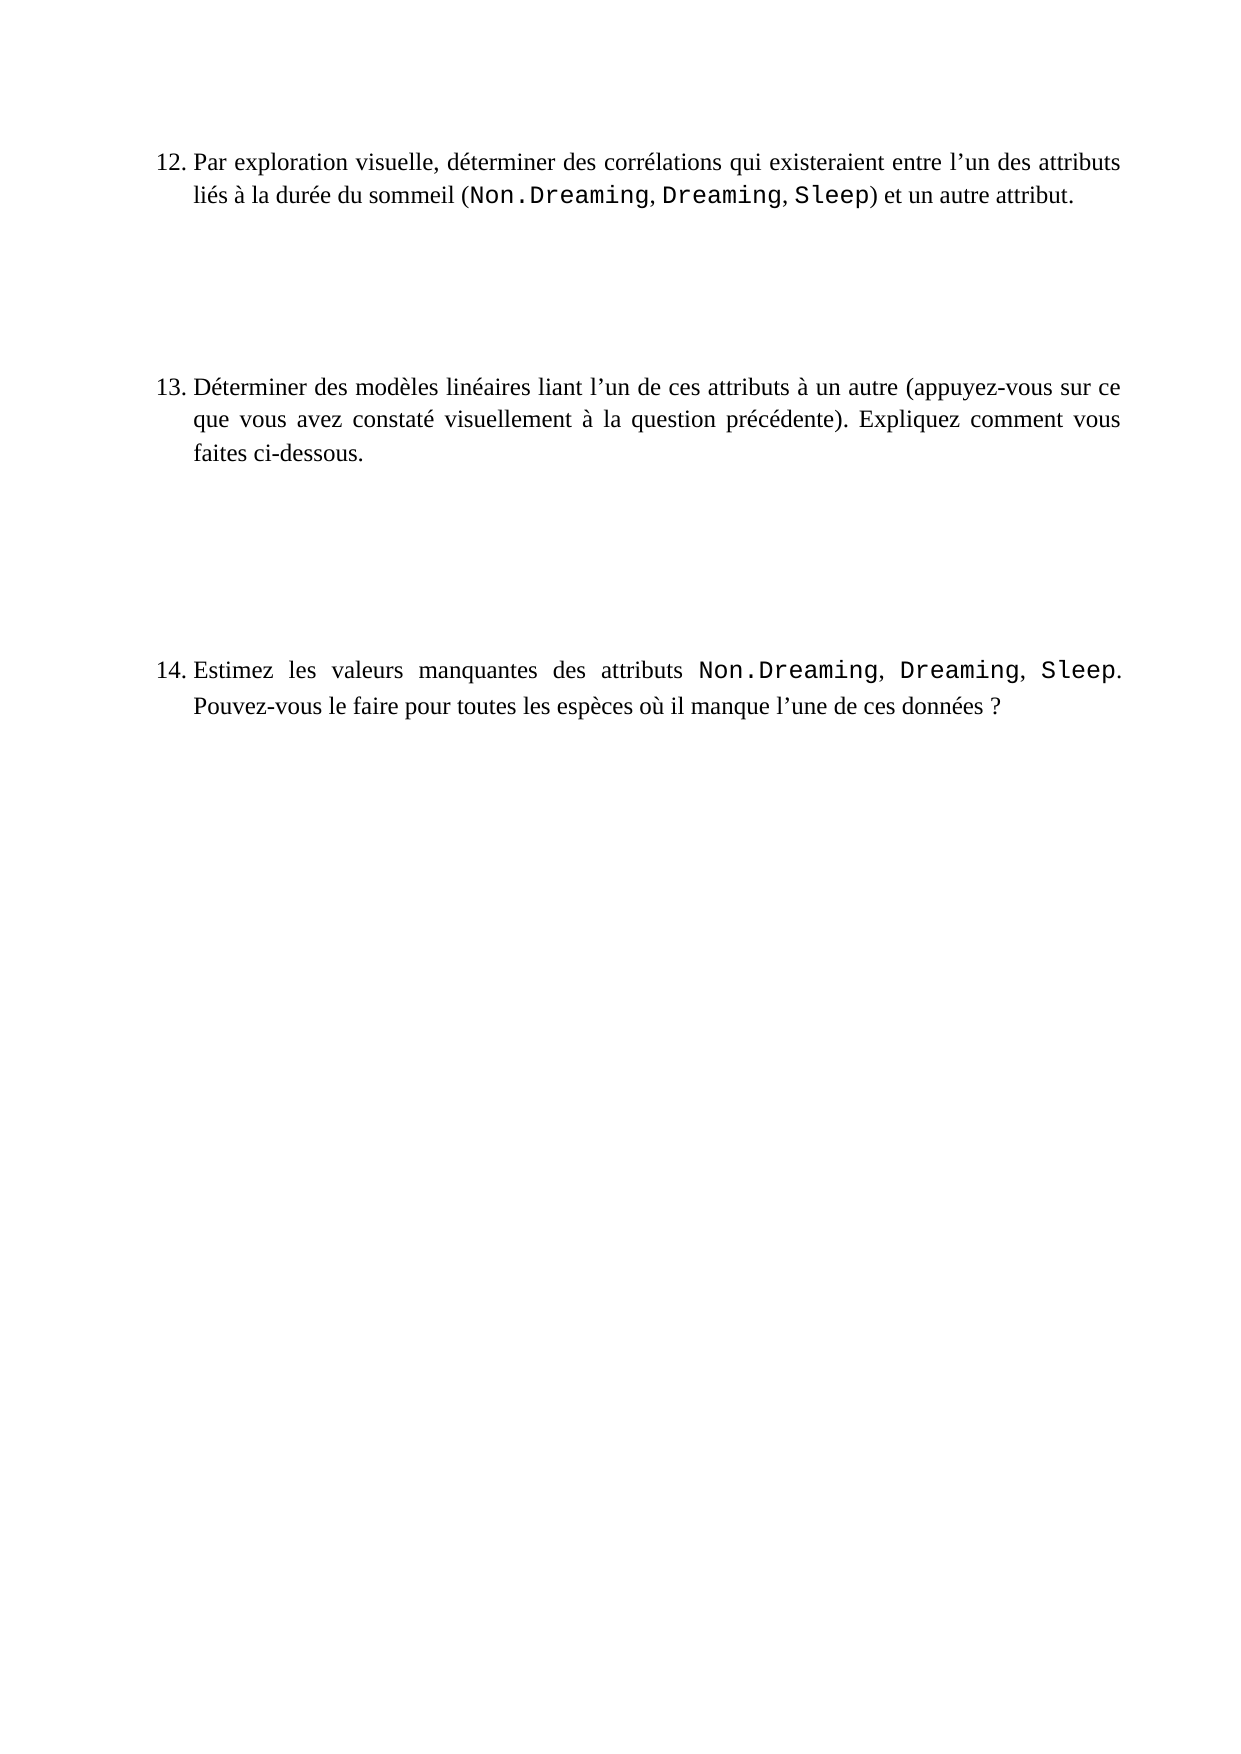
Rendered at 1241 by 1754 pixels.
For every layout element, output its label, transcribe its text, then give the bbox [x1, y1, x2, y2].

list Estimez les valeurs manquantes des attributs Non.Dreaming, Dreaming, Sleep. Pouvez-vous le faire pour toutes les espèces où il manque l’une de ces données ? [156, 656, 1122, 719]
list Déterminer des modèles linéaires liant l’un de ces attributs à un autre (appuyez-vous sur ce que vous avez constaté visuellement à la question précédente). Expliquez comment vous faites ci-dessous. [156, 372, 1122, 466]
list Par exploration visuelle, déterminer des corrélations qui existeraient entre l’un des attributs liés à la durée du sommeil (Non.Dreaming, Dreaming, Sleep) et un autre attribut. [156, 147, 1122, 211]
